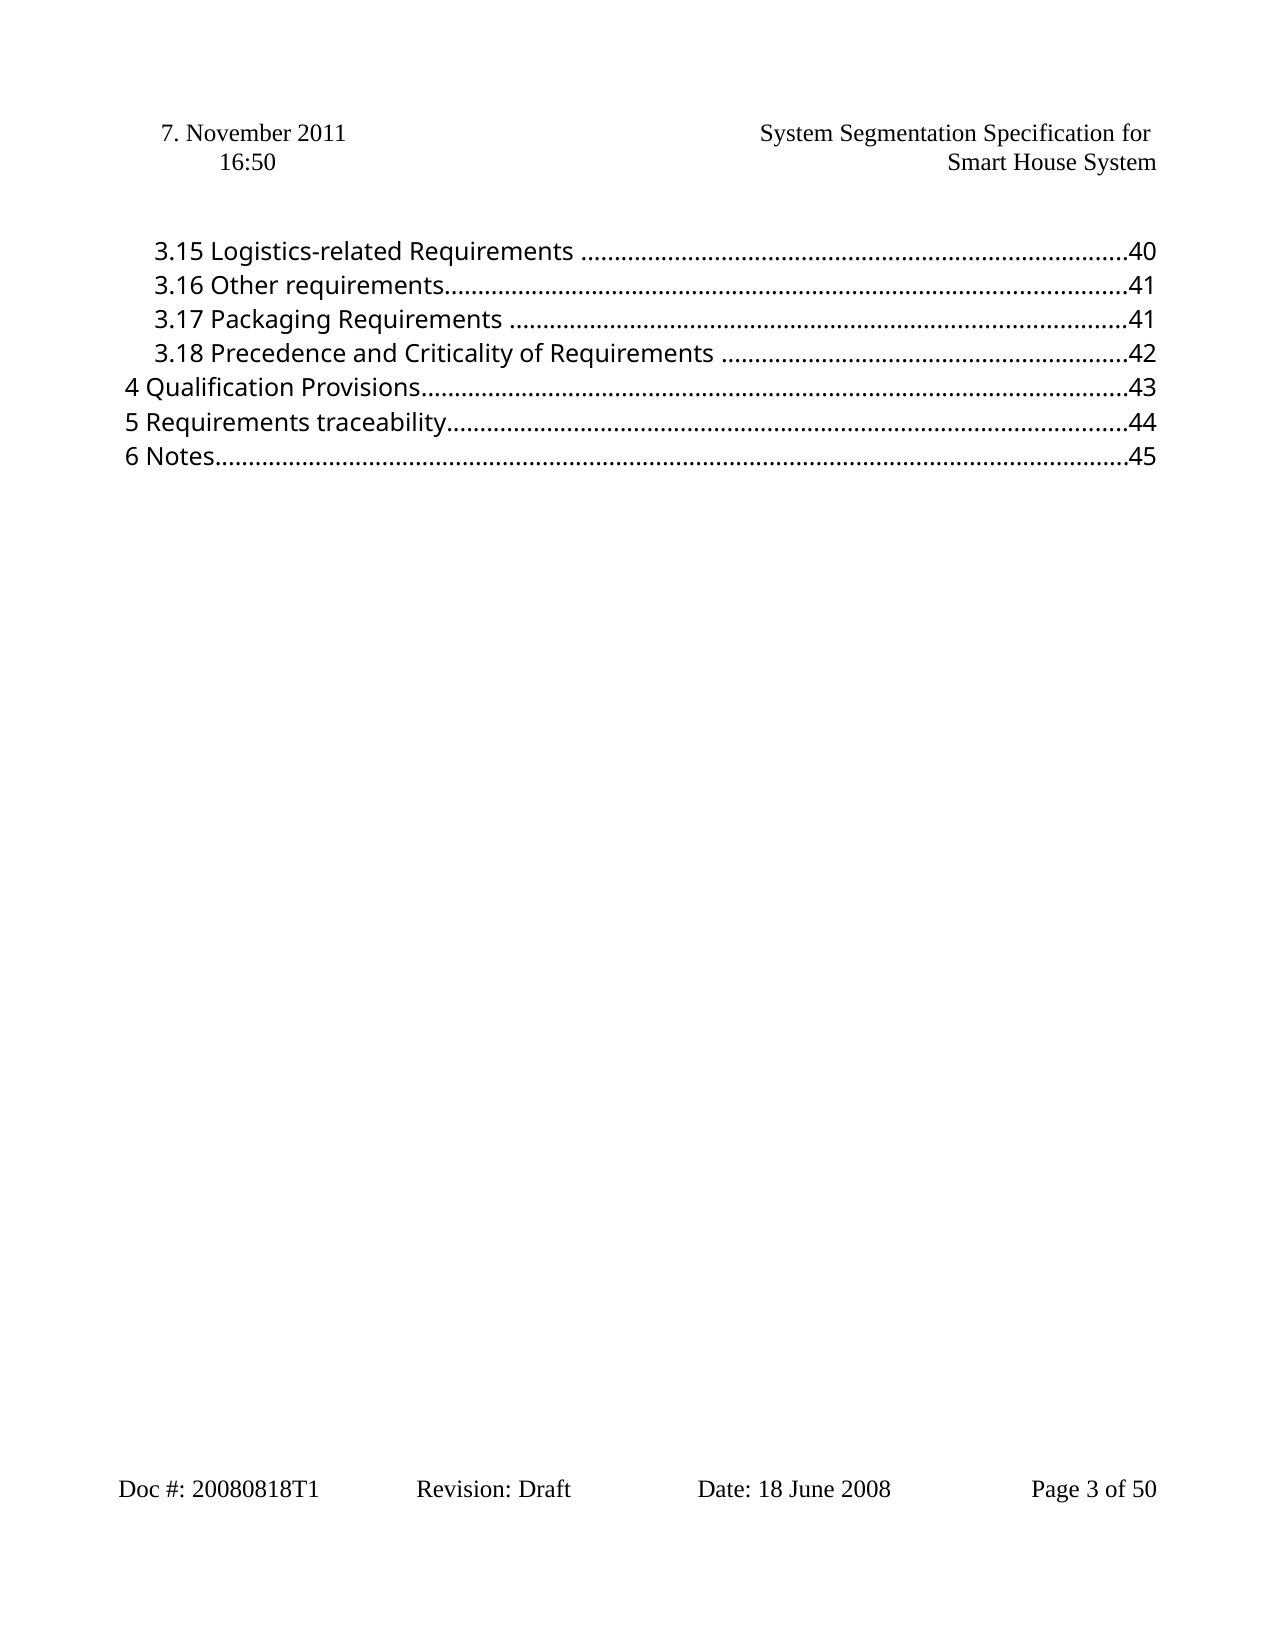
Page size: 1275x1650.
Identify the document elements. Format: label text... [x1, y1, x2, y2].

text 3.18 Precedence and Criticality of Requirements 42 [148, 336, 1157, 370]
text 5 Requirements traceability 44 [118, 404, 1157, 438]
text 3.15 Logistics-related Requirements 40 [148, 234, 1157, 268]
text 6 Notes 45 [118, 438, 1157, 472]
text 3.16 Other requirements 41 [148, 268, 1157, 302]
text 4 Qualification Provisions 43 [118, 370, 1157, 404]
text 3.17 Packaging Requirements 41 [148, 302, 1157, 336]
